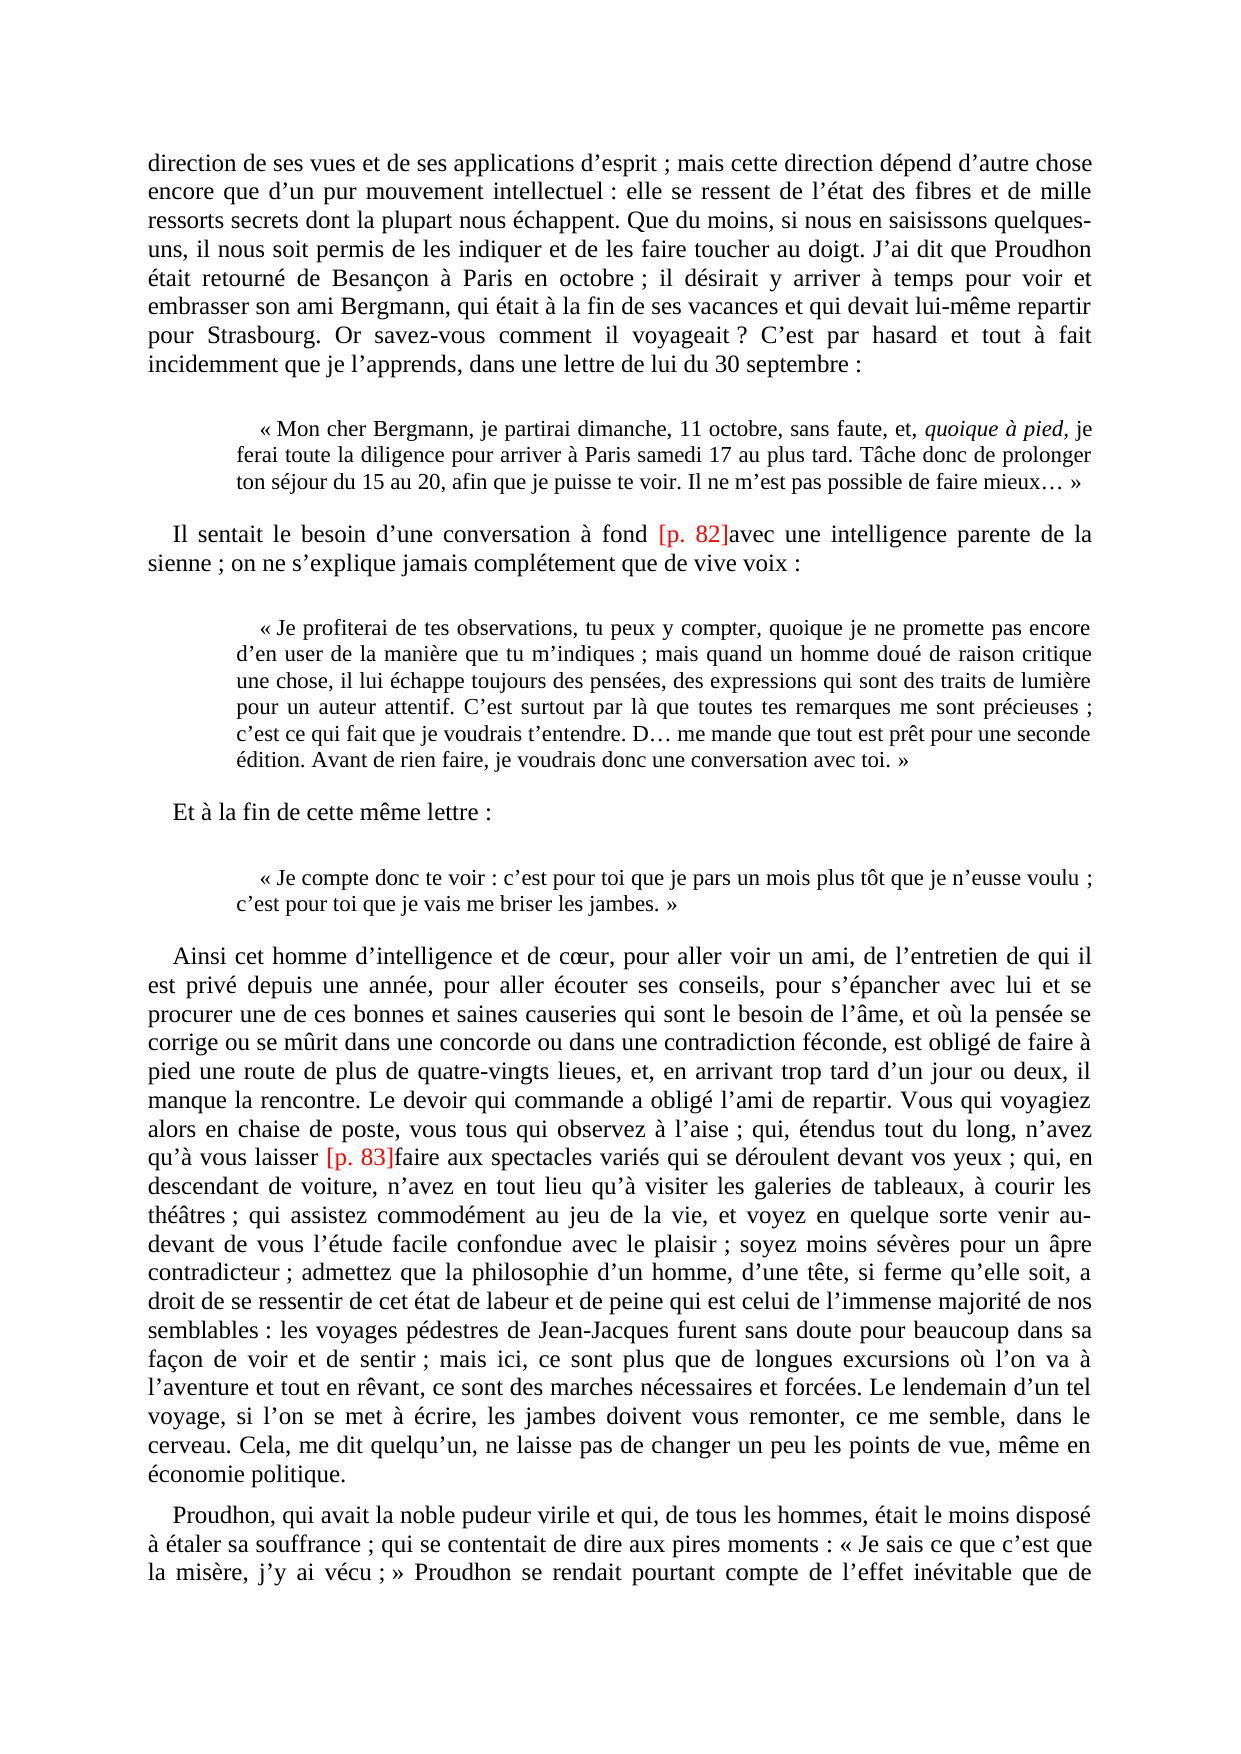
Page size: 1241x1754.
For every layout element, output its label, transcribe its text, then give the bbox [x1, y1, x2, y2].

text Ainsi cet homme d’intelligence et de cœur, pour aller voir un ami, de l’entretien de qui il est privé depuis une année, pour aller écouter ses conseils, pour s’épancher avec lui et se procurer une de ces bonnes et saines causeries qui sont le besoin de l’âme, et où la pensée se corrige ou se mûrit dans une concorde ou dans une contradiction féconde, est obligé de faire à pied une route de plus de quatre-vingts lieues, et, en arrivant trop tard d’un jour ou deux, il manque la rencontre. Le devoir qui commande a obligé l’ami de repartir. Vous qui voyagiez alors en chaise de poste, vous tous qui observez à l’aise ; qui, étendus tout du long, n’avez qu’à vous laisser [p. 83]faire aux spectacles variés qui se déroulent devant vos yeux ; qui, en descendant de voiture, n’avez en tout lieu qu’à visiter les galeries de tableaux, à courir les théâtres ; qui assistez commodément au jeu de la vie, et voyez en quelque sorte venir au-devant de vous l’étude facile confondue avec le plaisir ; soyez moins sévères pour un âpre contradicteur ; admettez que la philosophie d’un homme, d’une tête, si ferme qu’elle soit, a droit de se ressentir de cet état de labeur et de peine qui est celui de l’immense majorité de nos semblables : les voyages pédestres de Jean-Jacques furent sans doute pour beaucoup dans sa façon de voir et de sentir ; mais ici, ce sont plus que de longues excursions où l’on va à l’aventure et tout en rêvant, ce sont des marches nécessaires et forcées. Le lendemain d’un tel voyage, si l’on se met à écrire, les jambes doivent vous remonter, ce me semble, dans le cerveau. Cela, me dit quelqu’un, ne laisse pas de changer un peu les points de vue, même en économie politique. [148, 941, 1093, 1487]
text direction de ses vues et de ses applications d’esprit ; mais cette direction dépend d’autre chose encore que d’un pur mouvement intellectuel : elle se ressent de l’état des fibres et de mille ressorts secrets dont la plupart nous échappent. Que du moins, si nous en saisissons quelques-uns, il nous soit permis de les indiquer et de les faire toucher au doigt. J’ai dit que Proudhon était retourné de Besançon à Paris en octobre ; il désirait y arriver à temps pour voir et embrasser son ami Bergmann, qui était à la fin de ses vacances et qui devait lui-même repartir pour Strasbourg. Or savez-vous comment il voyageait ? C’est par hasard et tout à fait incidemment que je l’apprends, dans une lettre de lui du 30 septembre : [148, 148, 1093, 378]
text « Mon cher Bergmann, je partirai dimanche, 11 octobre, sans faute, et, quoique à pied, je ferai toute la diligence pour arriver à Paris samedi 17 au plus tard. Tâche donc de prolonger ton séjour du 15 au 20, afin que je puisse te voir. Il ne m’est pas possible de faire mieux… » [236, 415, 1093, 494]
text Proudhon, qui avait la noble pudeur virile et qui, de tous les hommes, était le moins disposé à étaler sa souffrance ; qui se contentait de dire aux pires moments : « Je sais ce que c’est que la misère, j’y ai vécu ; » Proudhon se rendait pourtant compte de l’effet inévitable que de [148, 1500, 1093, 1586]
text « Je profiterai de tes observations, tu peux y compter, quoique je ne promette pas encore d’en user de la manière que tu m’indiques ; mais quand un homme doué de raison critique une chose, il lui échappe toujours des pensées, des expressions qui sont des traits de lumière pour un auteur attentif. C’est surtout par là que toutes tes remarques me sont précieuses ; c’est ce qui fait que je voudrais t’entendre. D… me mande que tout est prêt pour une seconde édition. Avant de rien faire, je voudrais donc une conversation avec toi. » [236, 614, 1093, 772]
text « Je compte donc te voir : c’est pour toi que je pars un mois plus tôt que je n’eusse voulu ; c’est pour toi que je vais me briser les jambes. » [236, 863, 1093, 916]
text Il sentait le besoin d’une conversation à fond [p. 82]avec une intelligence parente de la sienne ; on ne s’explique jamais complétement que de vive voix : [148, 519, 1093, 577]
text Et à la fin de cette même lettre : [148, 797, 1093, 826]
